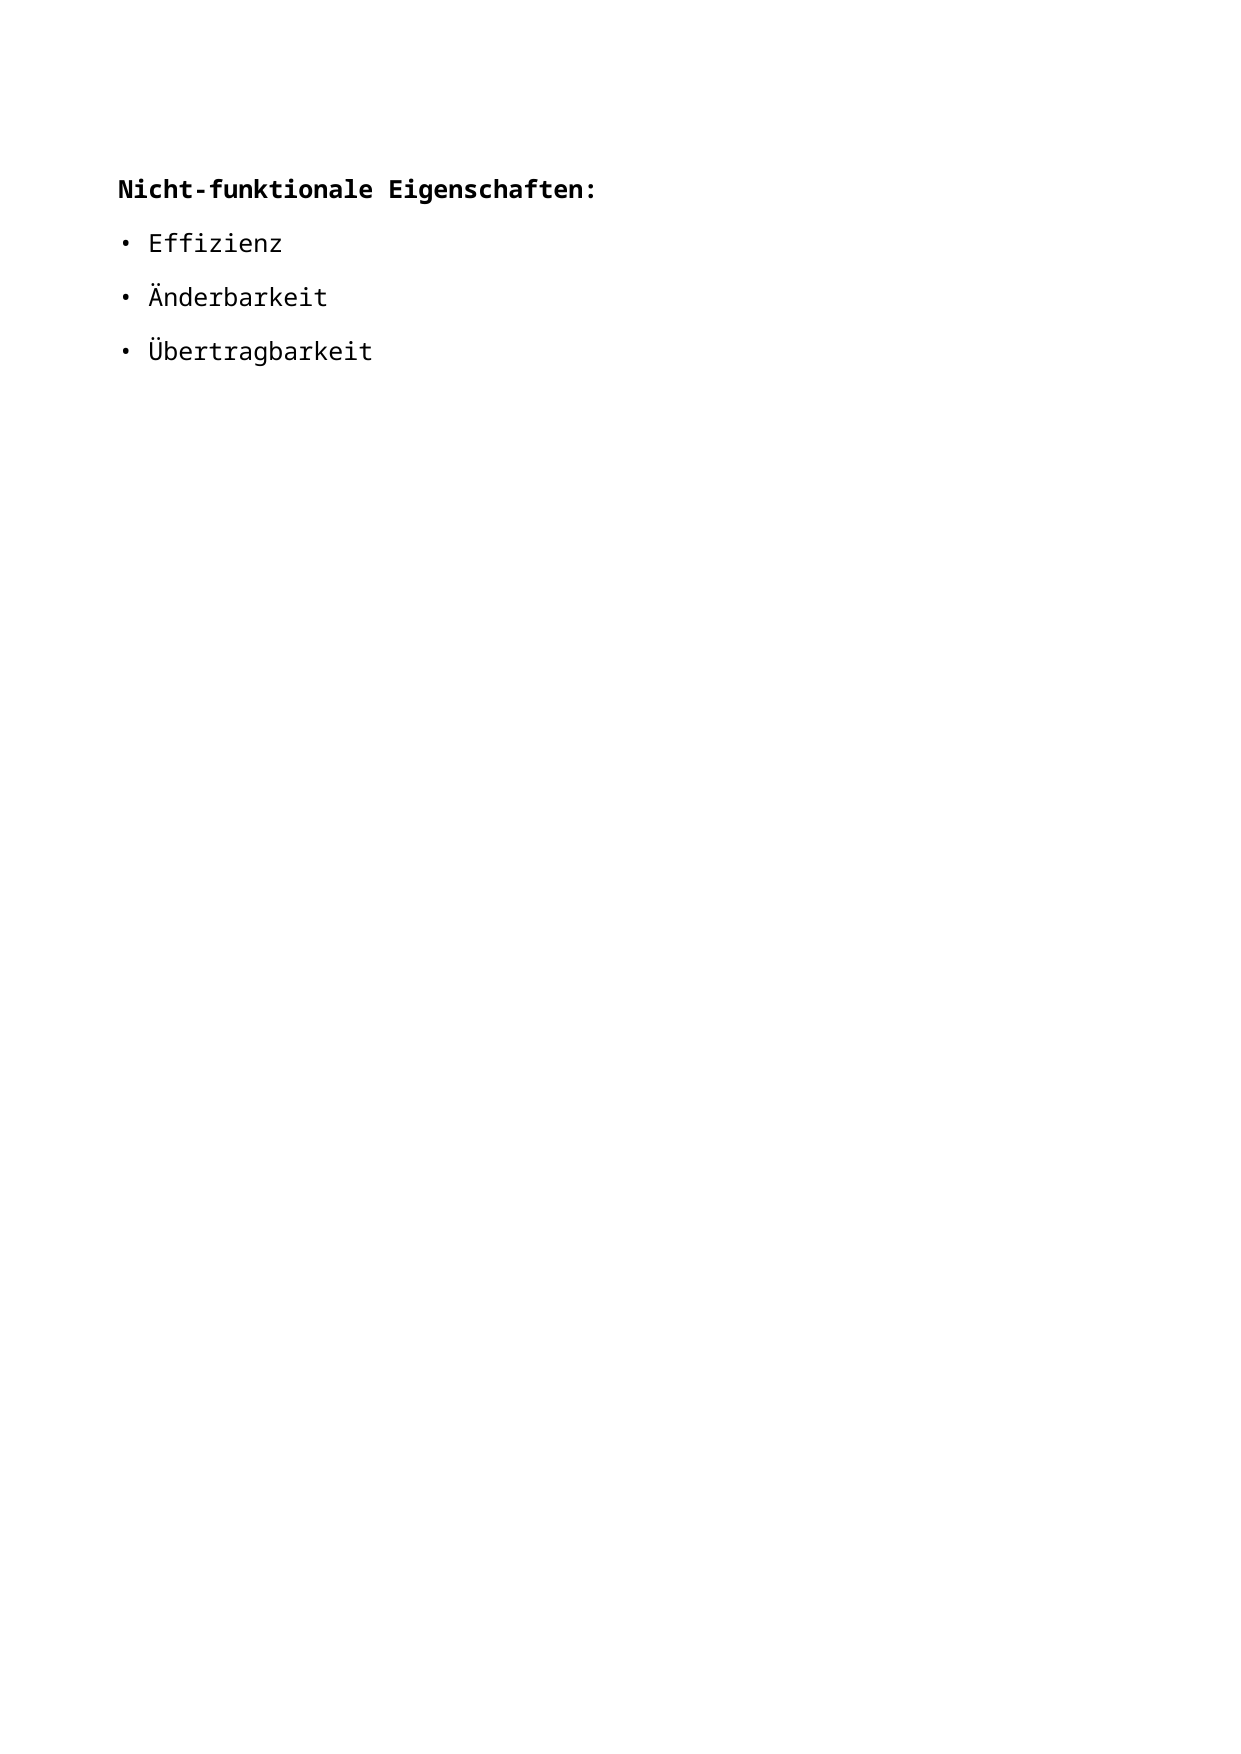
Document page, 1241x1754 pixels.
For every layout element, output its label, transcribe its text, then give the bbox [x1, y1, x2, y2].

text • Effizienz [118, 226, 1122, 260]
text • Änderbarkeit [118, 279, 1122, 313]
text Nicht-funktionale Eigenschaften: [118, 172, 1122, 206]
text • Übertragbarkeit [118, 333, 1122, 367]
